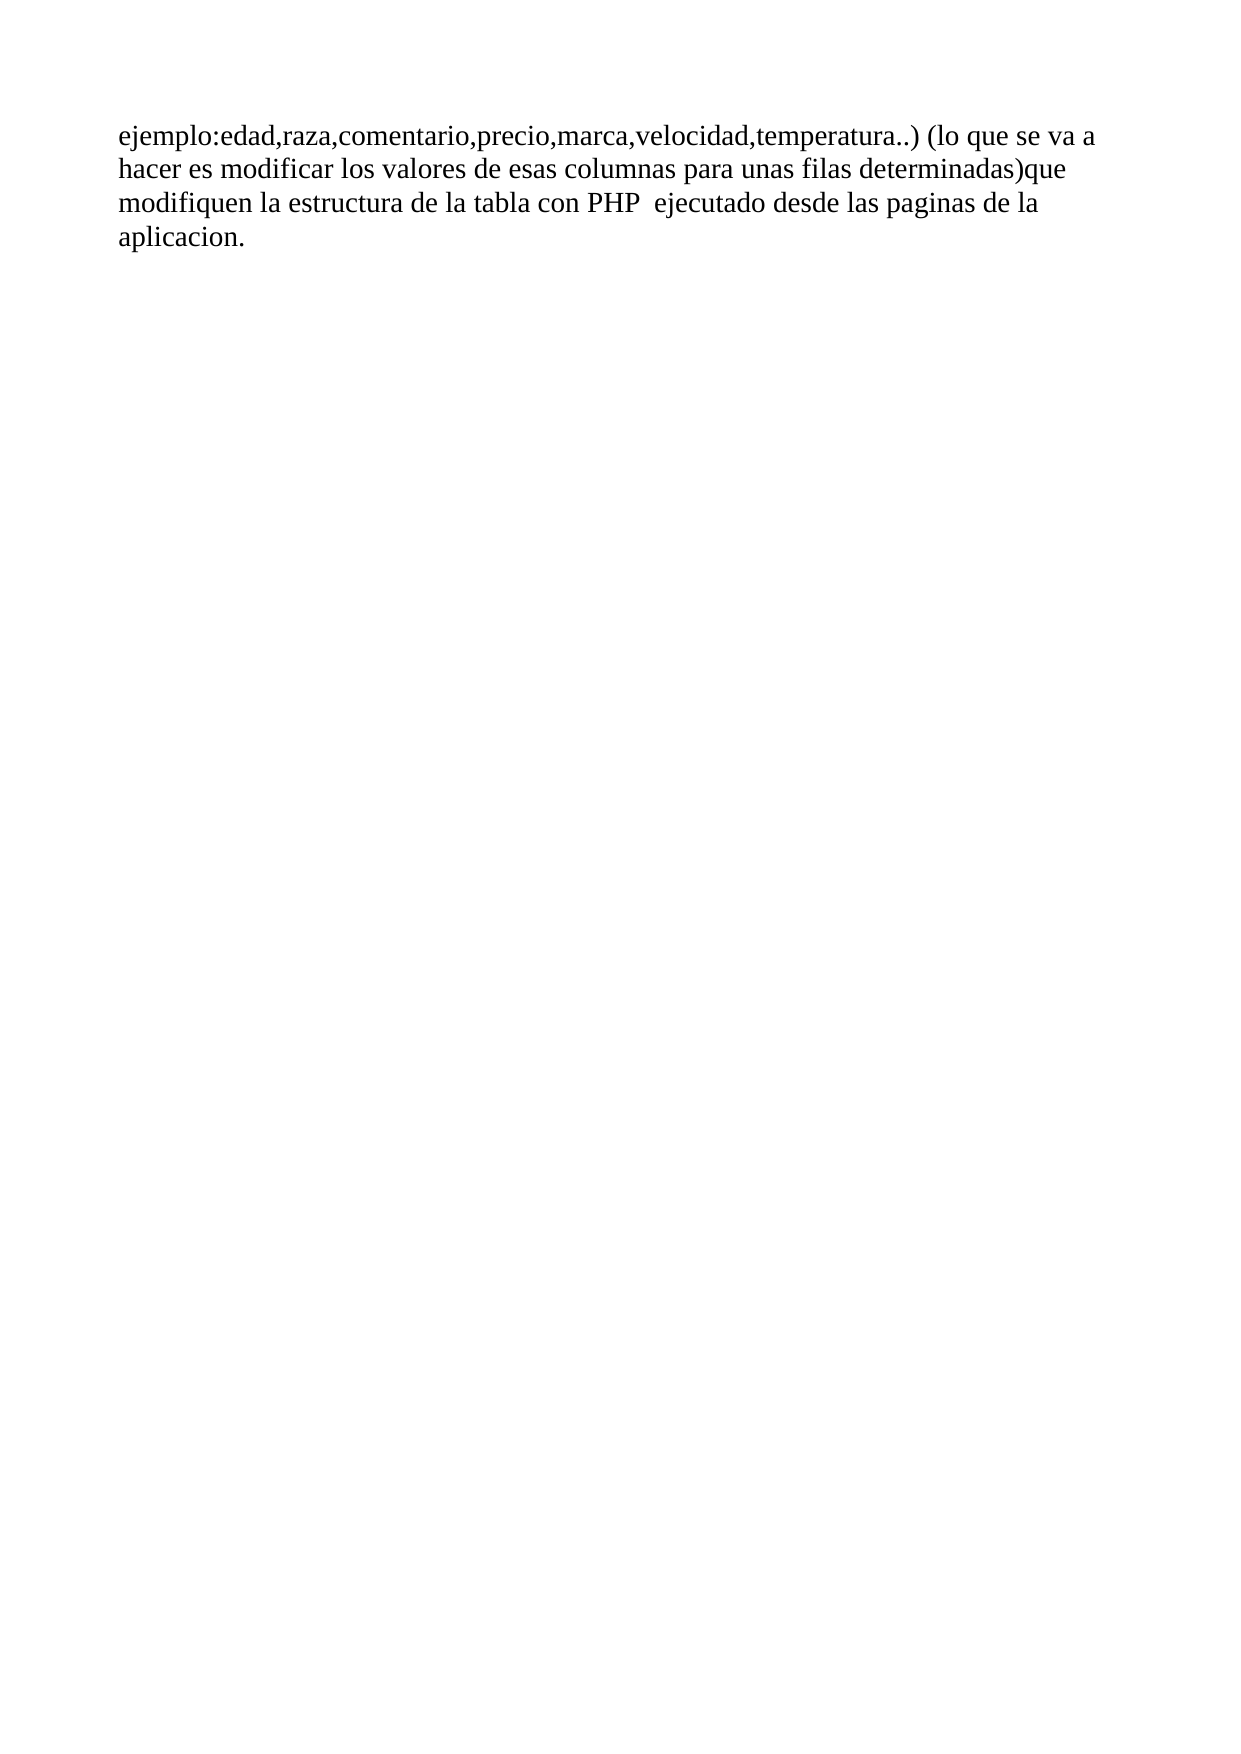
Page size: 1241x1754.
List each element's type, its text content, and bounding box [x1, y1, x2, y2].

text ejemplo:edad,raza,comentario,precio,marca,velocidad,temperatura..) (lo que se va a hacer es modificar los valores de esas columnas para unas filas determinadas)que modifiquen la estructura de la tabla con PHP ejecutado desde las paginas de la aplicacion. [118, 118, 1122, 252]
